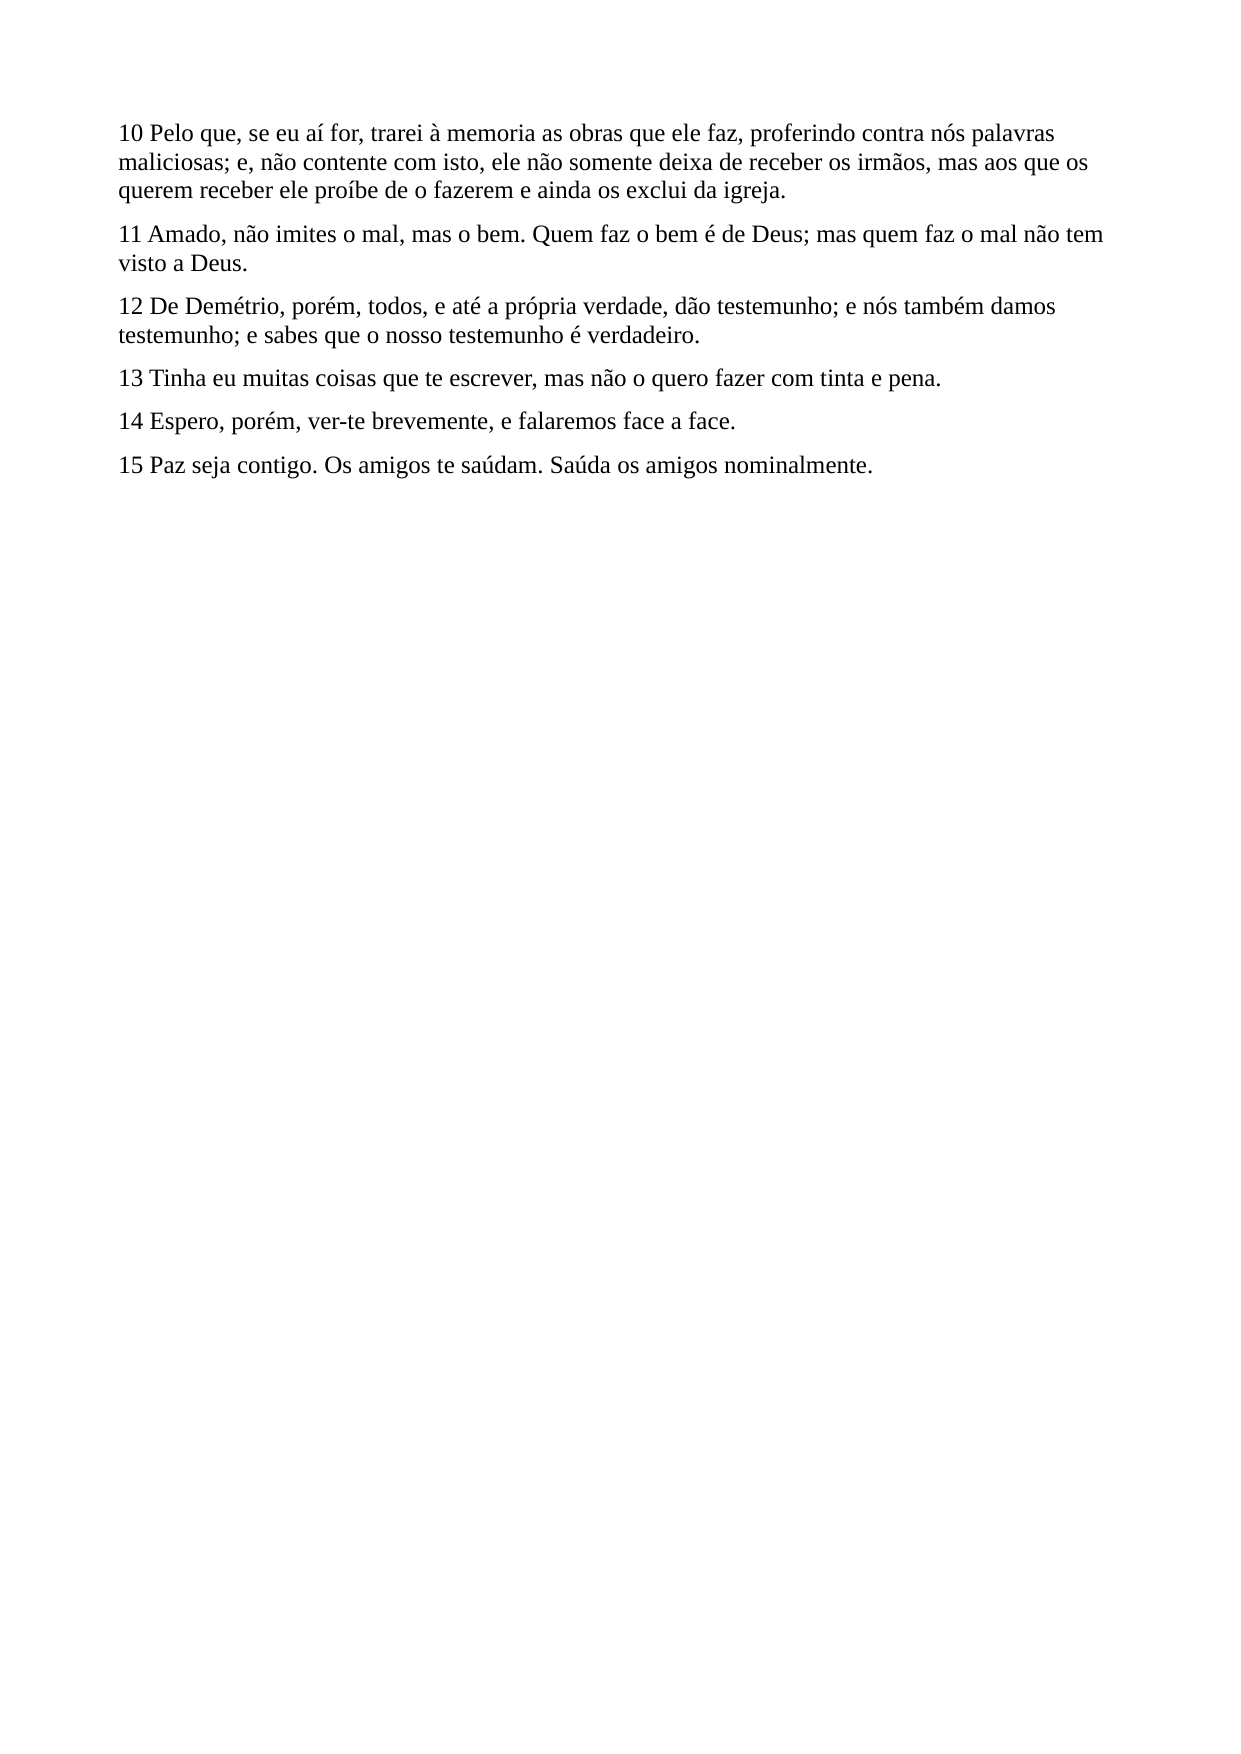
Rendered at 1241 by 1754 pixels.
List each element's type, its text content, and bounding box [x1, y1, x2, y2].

text 11 Amado, não imites o mal, mas o bem. Quem faz o bem é de Deus; mas quem faz o mal não tem visto a Deus. [118, 219, 1122, 276]
text 10 Pelo que, se eu aí for, trarei à memoria as obras que ele faz, proferindo contra nós palavras maliciosas; e, não contente com isto, ele não somente deixa de receber os irmãos, mas aos que os querem receber ele proíbe de o fazerem e ainda os exclui da igreja. [118, 118, 1122, 204]
text 12 De Demétrio, porém, todos, e até a própria verdade, dão testemunho; e nós também damos testemunho; e sabes que o nosso testemunho é verdadeiro. [118, 291, 1122, 348]
text 15 Paz seja contigo. Os amigos te saúdam. Saúda os amigos nominalmente. [118, 450, 1122, 478]
text 14 Espero, porém, ver-te brevemente, e falaremos face a face. [118, 406, 1122, 435]
text 13 Tinha eu muitas coisas que te escrever, mas não o quero fazer com tinta e pena. [118, 363, 1122, 392]
